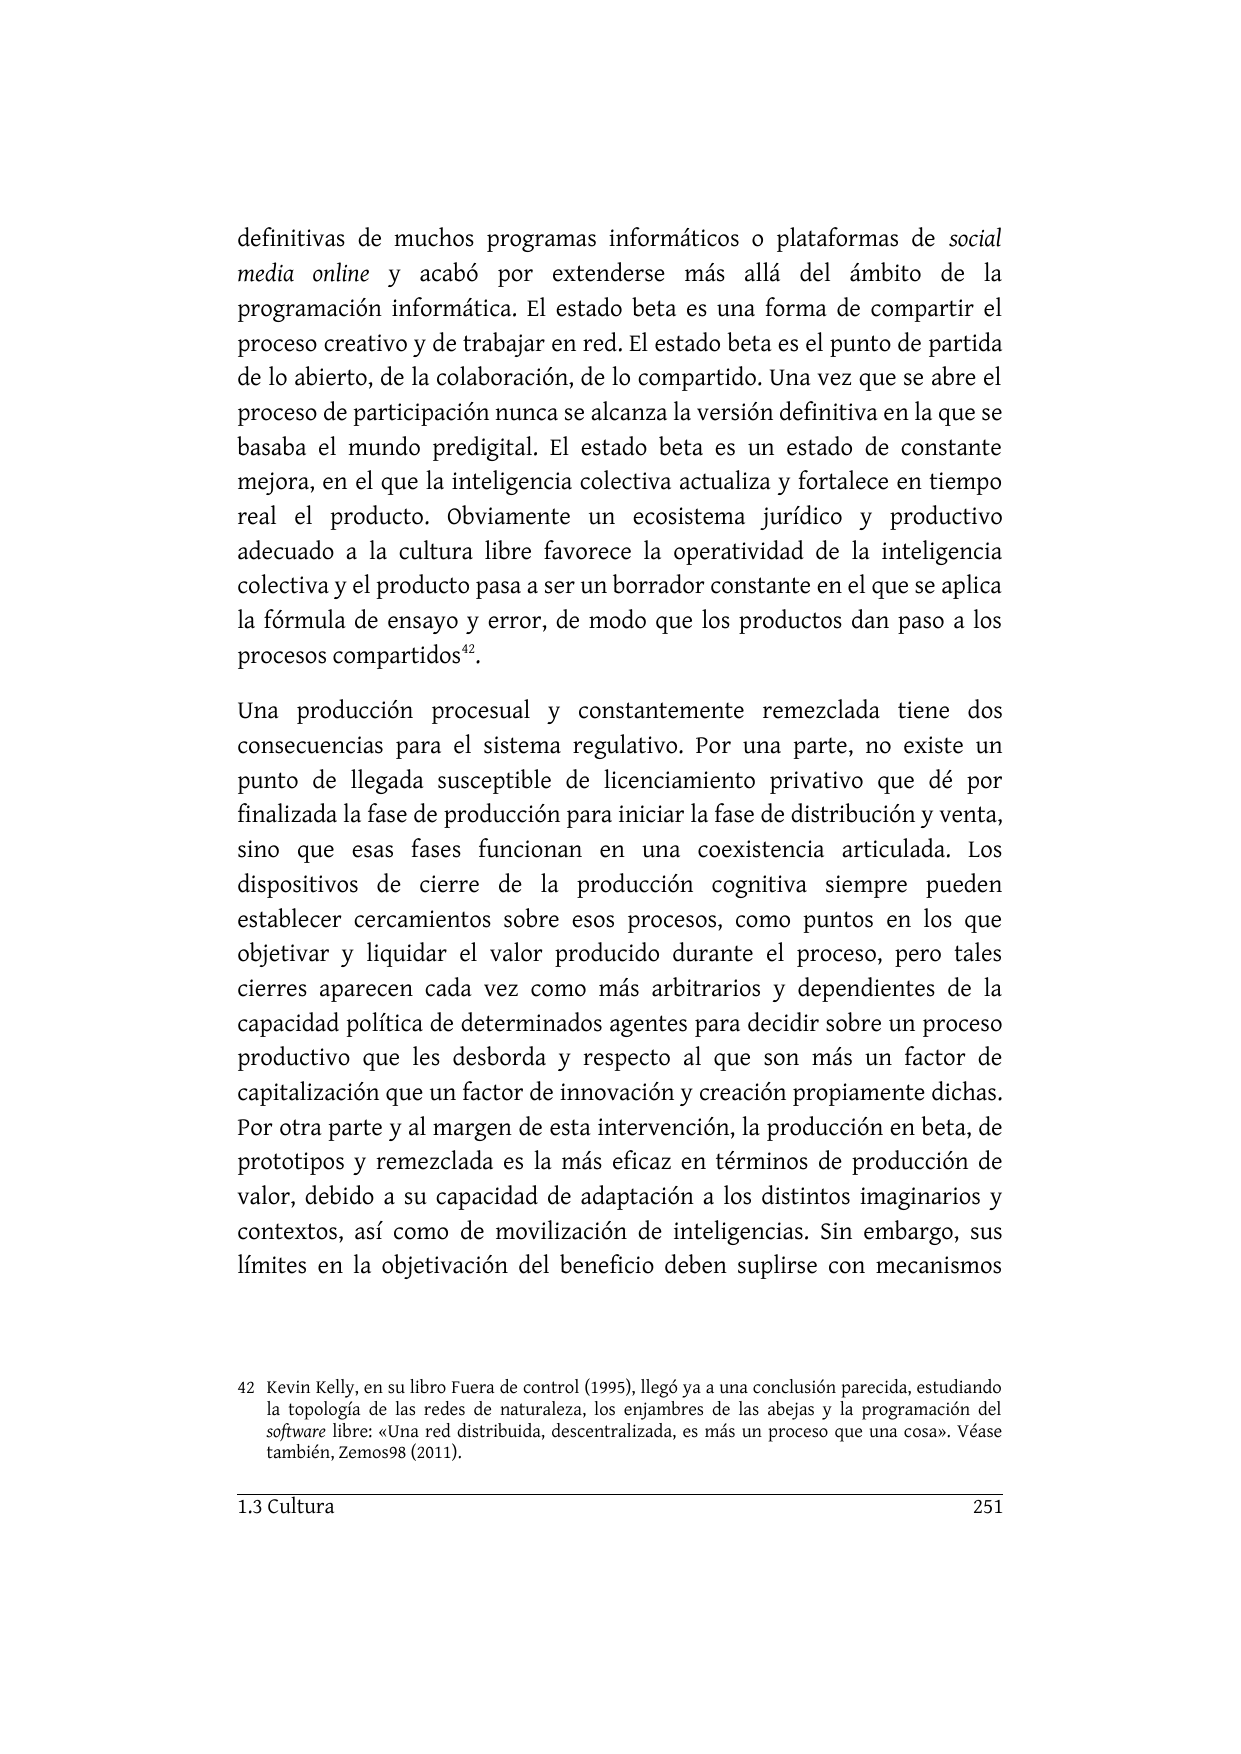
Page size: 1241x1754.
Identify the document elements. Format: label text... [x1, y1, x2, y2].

text Kevin Kelly, en su libro Fuera de control (1995), llegó ya a una conclusión parecida, estudiando la topología de las redes de naturaleza, los enjambres de las abejas y la programación del software libre: «Una red distribuida, descentralizada, es más un proceso que una cosa». Véase también, Zemos98 (2011). [237, 1377, 1003, 1464]
text definitivas de muchos programas informáticos o plataformas de social media online y acabó por extenderse más allá del ámbito de la programación informática. El estado beta es una forma de compartir el proceso creativo y de trabajar en red. El estado beta es el punto de partida de lo abierto, de la colaboración, de lo compartido. Una vez que se abre el proceso de participación nunca se alcanza la versión definitiva en la que se basaba el mundo predigital. El estado beta es un estado de constante mejora, en el que la inteligencia colectiva actualiza y fortalece en tiempo real el producto. Obviamente un ecosistema jurídico y productivo adecuado a la cultura libre favorece la operatividad de la inteligencia colectiva y el producto pasa a ser un borrador constante en el que se aplica la fórmula de ensayo y error, de modo que los productos dan paso a los procesos compartidos. [237, 225, 1003, 670]
text Una producción procesual y constantemente remezclada tiene dos consecuencias para el sistema regulativo. Por una parte, no existe un punto de llegada susceptible de licenciamiento privativo que dé por finalizada la fase de producción para iniciar la fase de distribución y venta, sino que esas fases funcionan en una coexistencia articulada. Los dispositivos de cierre de la producción cognitiva siempre pueden establecer cercamientos sobre esos procesos, como puntos en los que objetivar y liquidar el valor producido durante el proceso, pero tales cierres aparecen cada vez como más arbitrarios y dependientes de la capacidad política de determinados agentes para decidir sobre un proceso productivo que les desborda y respecto al que son más un factor de capitalización que un factor de innovación y creación propiamente dichas. Por otra parte y al margen de esta intervención, la producción en beta, de prototipos y remezclada es la más eficaz en términos de producción de valor, debido a su capacidad de adaptación a los distintos imaginarios y contextos, así como de movilización de inteligencias. Sin embargo, sus límites en la objetivación del beneficio deben suplirse con mecanismos [237, 697, 1003, 1281]
